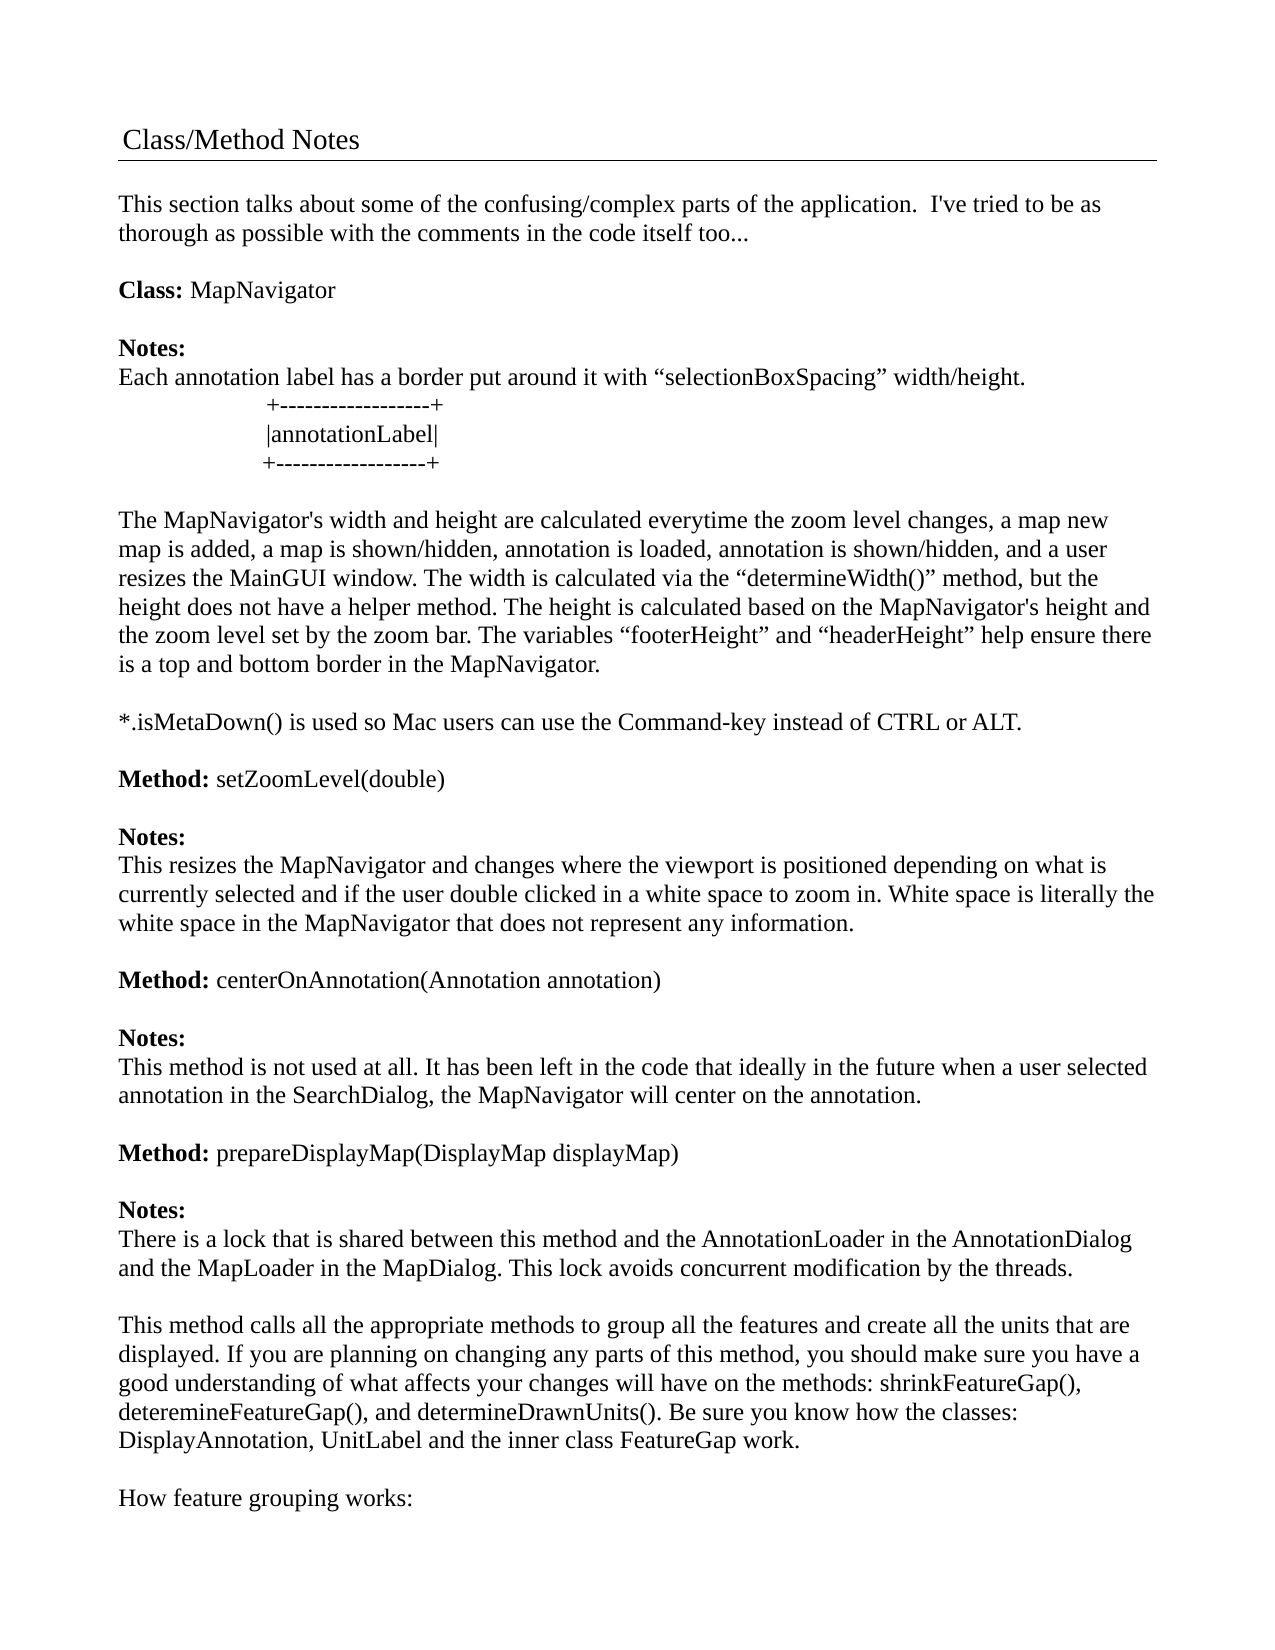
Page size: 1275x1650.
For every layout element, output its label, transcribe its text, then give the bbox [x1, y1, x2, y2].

text Notes: [118, 822, 1157, 851]
text +------------------+ [118, 391, 1157, 419]
text Method: prepareDisplayMap(DisplayMap displayMap) [118, 1138, 1157, 1167]
text Notes: [118, 1023, 1157, 1052]
text This section talks about some of the confusing/complex parts of the application. I've tried to be as thorough as possible with the comments in the code itself too... [118, 189, 1157, 247]
text This method is not used at all. It has been left in the code that ideally in the future when a user selected annotation in the SearchDialog, the MapNavigator will center on the annotation. [118, 1052, 1157, 1109]
text Each annotation label has a border put around it with “selectionBoxSpacing” width/height. [118, 362, 1157, 391]
text Class: MapNavigator [118, 276, 1157, 304]
text +------------------+ [118, 448, 1157, 477]
text This method calls all the appropriate methods to group all the features and create all the units that are displayed. If you are planning on changing any parts of this method, you should make sure you have a good understanding of what affects your changes will have on the methods: shrinkFeatureGap(), deteremineFeatureGap(), and determineDrawnUnits(). Be sure you know how the classes: DisplayAnnotation, UnitLabel and the inner class FeatureGap work. [118, 1311, 1157, 1454]
text This resizes the MapNavigator and changes where the viewport is positioned depending on what is currently selected and if the user double clicked in a white space to zoom in. White space is literally the white space in the MapNavigator that does not represent any information. [118, 851, 1157, 937]
text Class/Method Notes [118, 118, 1157, 160]
text Method: setZoomLevel(double) [118, 764, 1157, 793]
text The MapNavigator's width and height are calculated everytime the zoom level changes, a map new map is added, a map is shown/hidden, annotation is loaded, annotation is shown/hidden, and a user resizes the MainGUI window. The width is calculated via the “determineWidth()” method, but the height does not have a helper method. The height is calculated based on the MapNavigator's height and the zoom level set by the zoom bar. The variables “footerHeight” and “headerHeight” help ensure there is a top and bottom border in the MapNavigator. [118, 506, 1157, 678]
text *.isMetaDown() is used so Mac users can use the Command-key instead of CTRL or ALT. [118, 707, 1157, 736]
text There is a lock that is shared between this method and the AnnotationLoader in the AnnotationDialog and the MapLoader in the MapDialog. This lock avoids concurrent modification by the threads. [118, 1224, 1157, 1282]
text Notes: [118, 1196, 1157, 1224]
text |annotationLabel| [118, 419, 1157, 448]
text Method: centerOnAnnotation(Annotation annotation) [118, 966, 1157, 994]
text Notes: [118, 333, 1157, 362]
text How feature grouping works: [118, 1483, 1157, 1512]
